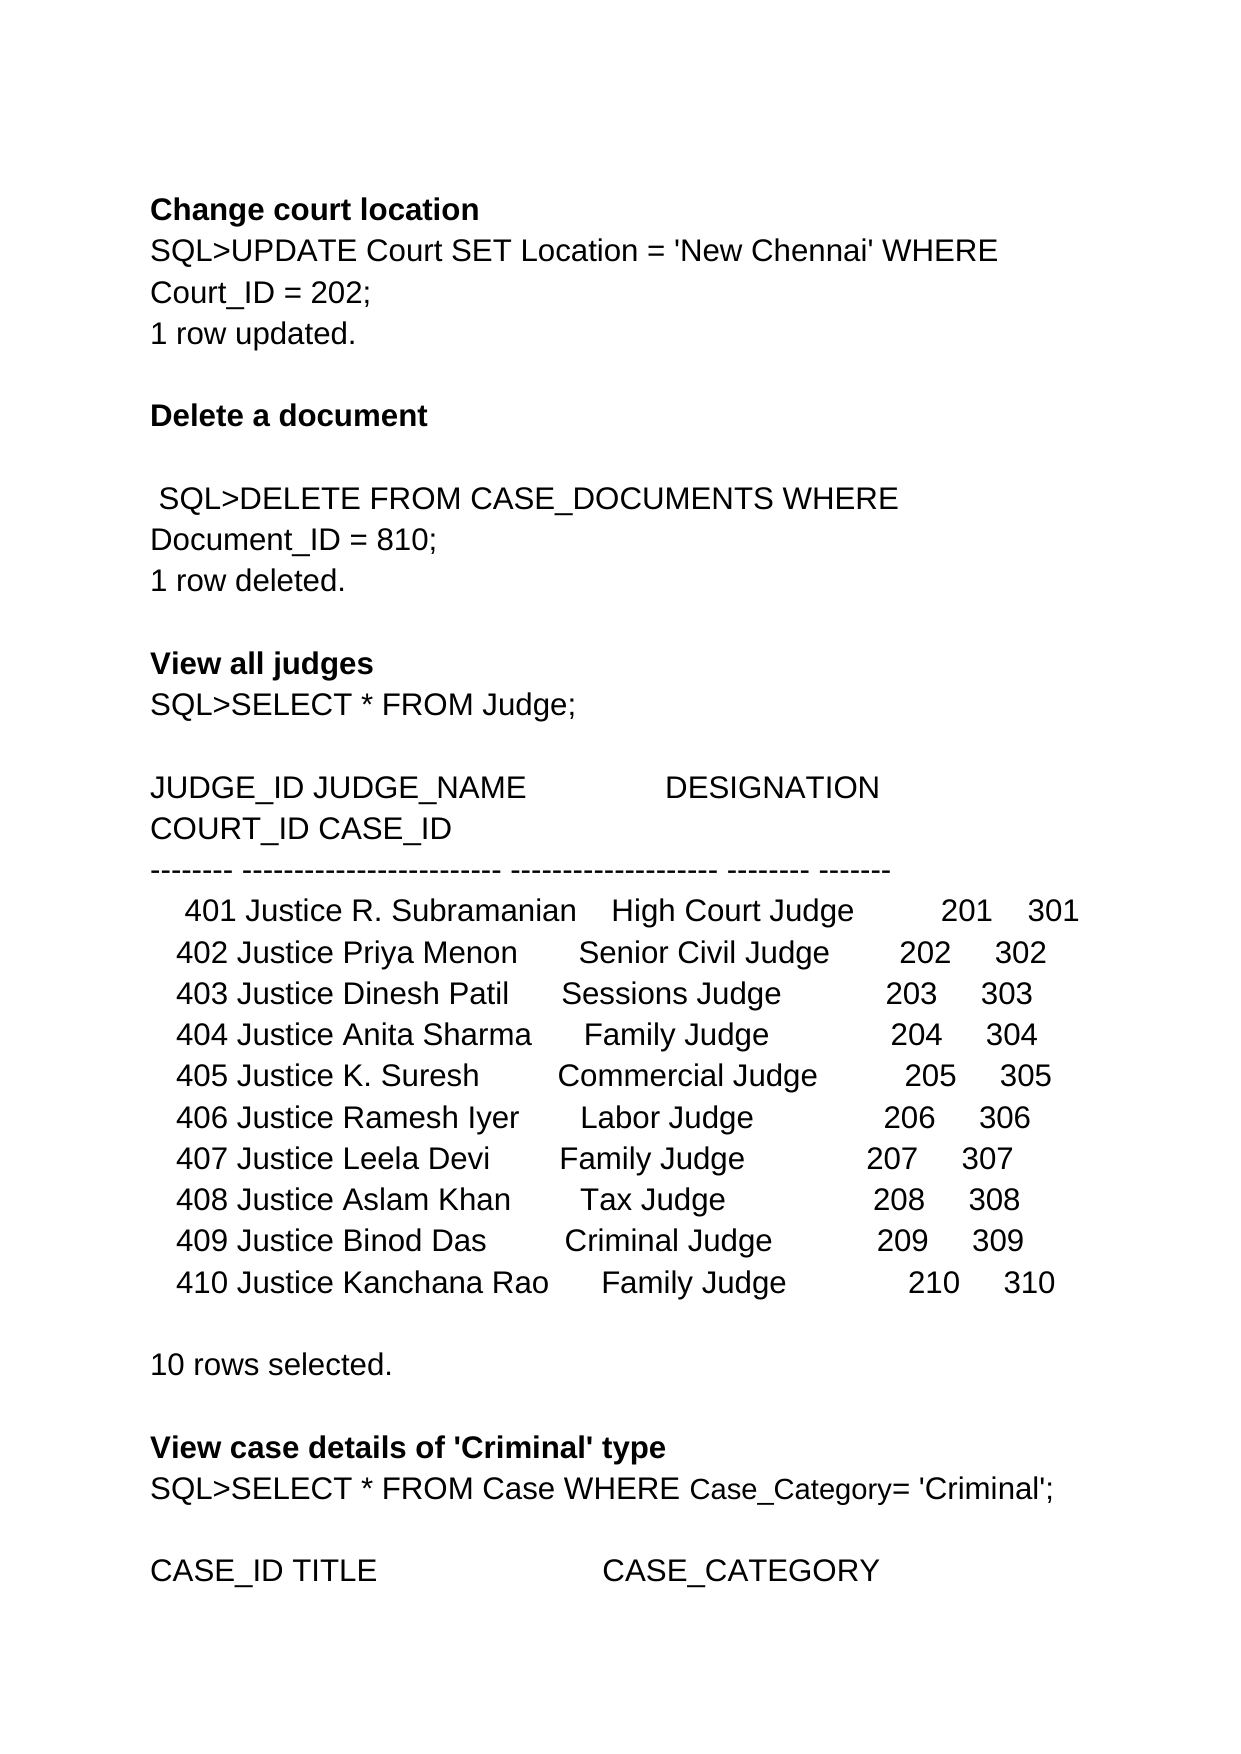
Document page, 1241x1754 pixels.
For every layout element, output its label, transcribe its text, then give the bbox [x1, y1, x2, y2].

text 408 Justice Aslam Khan Tax Judge 208 308 [150, 1181, 1090, 1217]
text View case details of 'Criminal' type [150, 1429, 1090, 1465]
text 1 row deleted. [150, 562, 1090, 598]
text Change court location [150, 191, 1090, 227]
text 406 Justice Ramesh Iyer Labor Judge 206 306 [150, 1099, 1090, 1135]
text 1 row updated. [150, 315, 1090, 351]
text JUDGE_ID JUDGE_NAME DESIGNATION COURT_ID CASE_ID [150, 769, 1090, 846]
text 10 rows selected. [150, 1346, 1090, 1382]
text 409 Justice Binod Das Criminal Judge 209 309 [150, 1222, 1090, 1258]
text -------- ------------------------- -------------------- -------- ------- [150, 851, 1090, 887]
text SQL>SELECT * FROM Case WHERE Case_Category= 'Criminal'; [150, 1470, 1090, 1506]
text SQL>DELETE FROM CASE_DOCUMENTS WHERE Document_ID = 810; [150, 480, 1090, 557]
text 404 Justice Anita Sharma Family Judge 204 304 [150, 1016, 1090, 1052]
text CASE_ID TITLE CASE_CATEGORY [150, 1552, 1090, 1588]
text View all judges [150, 645, 1090, 681]
text 410 Justice Kanchana Rao Family Judge 210 310 [150, 1264, 1090, 1300]
text 401 Justice R. Subramanian High Court Judge 201 301 [150, 892, 1090, 928]
text SQL>SELECT * FROM Judge; [150, 686, 1090, 722]
text SQL>UPDATE Court SET Location = 'New Chennai' WHERE Court_ID = 202; [150, 232, 1090, 310]
text 405 Justice K. Suresh Commercial Judge 205 305 [150, 1057, 1090, 1093]
text 402 Justice Priya Menon Senior Civil Judge 202 302 [150, 934, 1090, 970]
text 403 Justice Dinesh Patil Sessions Judge 203 303 [150, 975, 1090, 1011]
text Delete a document [150, 397, 1090, 433]
text 407 Justice Leela Devi Family Judge 207 307 [150, 1140, 1090, 1176]
